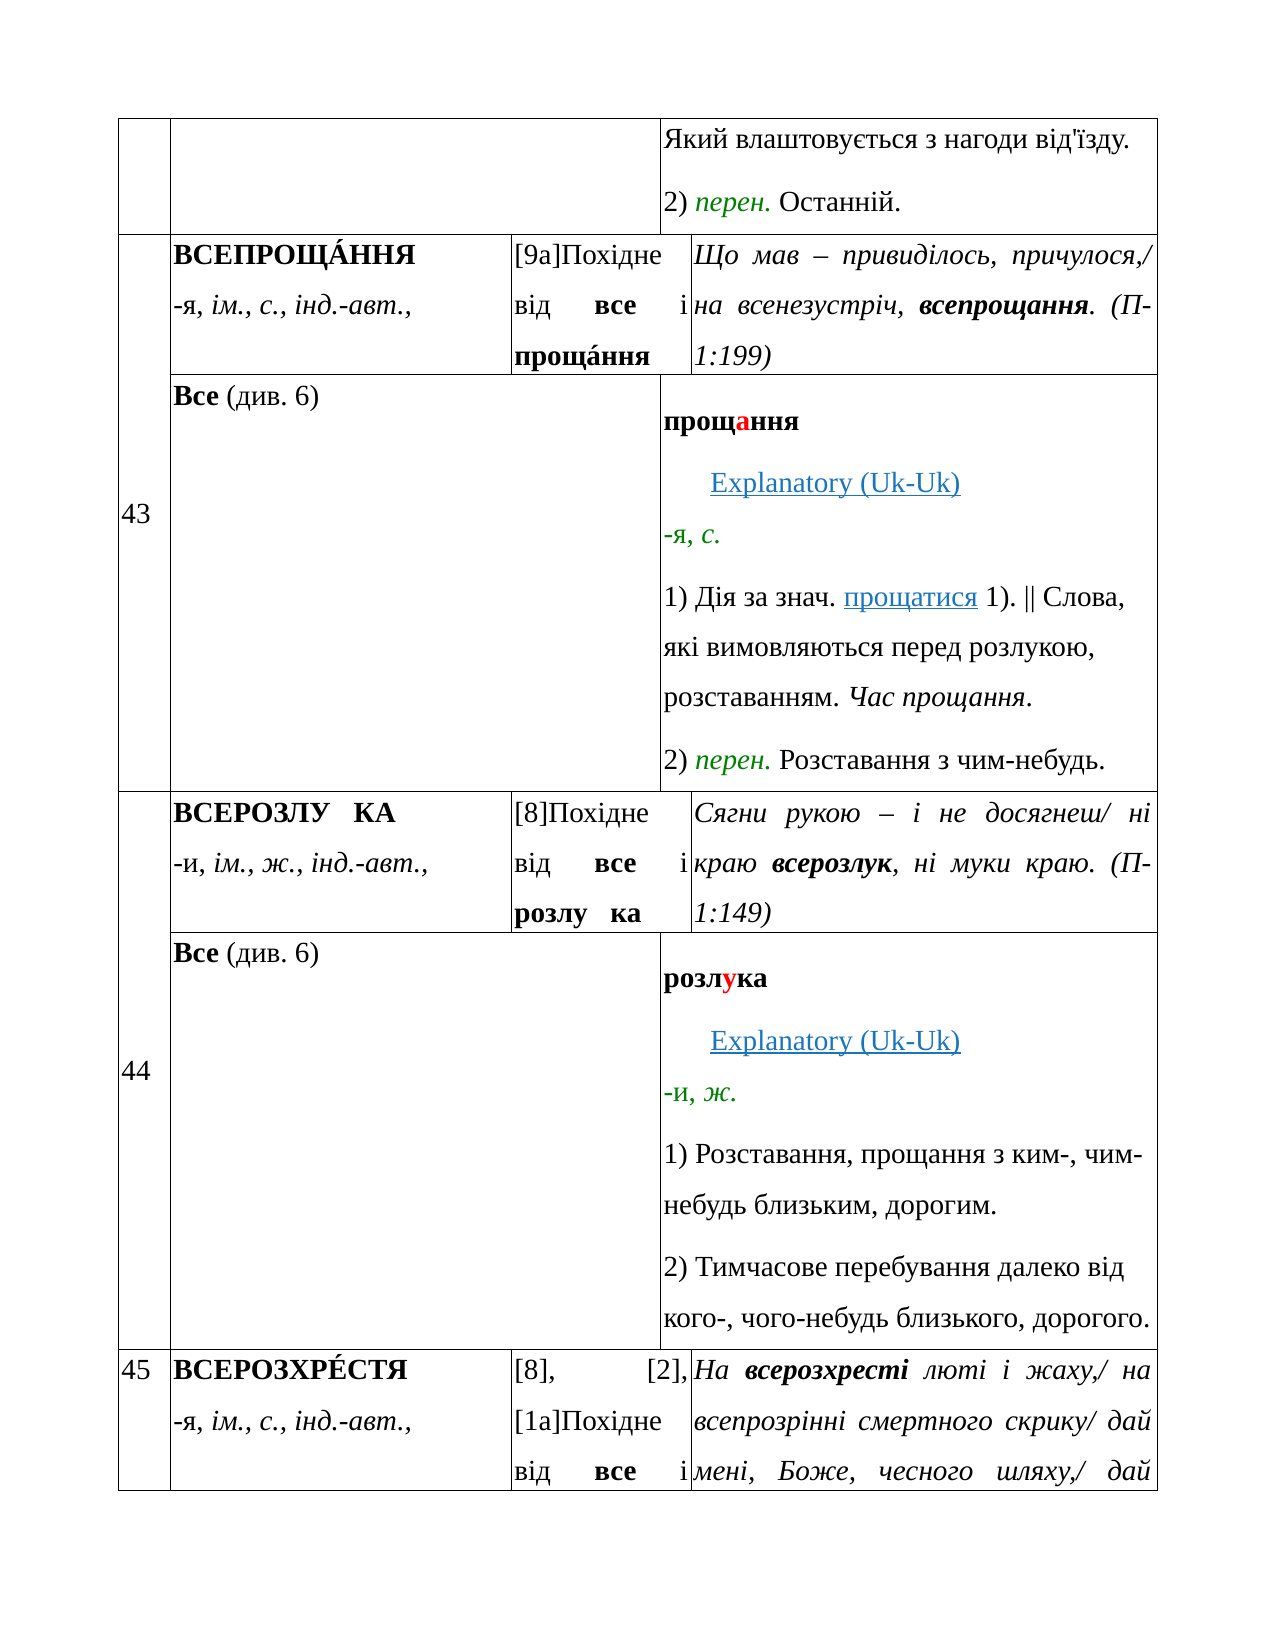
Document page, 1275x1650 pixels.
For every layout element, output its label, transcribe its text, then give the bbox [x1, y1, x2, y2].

table_cell Всерозхрéстя -я, ім., с., інд.-авт., [171, 1350, 511, 1490]
table_cell Що мав – привиділось, причулося,/ на всенезустріч, всепрощання. (П-1:199) [692, 235, 1157, 374]
table_cell 44 [119, 792, 170, 1349]
table_cell 43 [119, 235, 170, 791]
table_cell Сягни рукою – і не досягнеш/ ні краю всерозлук, ні муки краю. (П-1:149) [692, 792, 1157, 932]
table_cell Все (див. 6) [171, 375, 660, 791]
table_cell розлука Explanatory (Uk-Uk) -и, ж. 1) Розставання, прощання з ким-, чим-небудь близьким, дорогим. 2) Тимчасове перебування далеко від кого-, чого-небудь близького, дорогого. [661, 933, 1157, 1349]
table_cell [8], [2], [1а]Похідне від все і [512, 1350, 691, 1490]
table_cell [119, 119, 170, 233]
table_cell Все (див. 6) [171, 933, 660, 1349]
table_cell прощання Explanatory (Uk-Uk) -я, с. 1) Дія за знач. прощатися 1). || Слова, які вимовляються перед розлукою, розставанням. Час прощання. 2) перен. Розставання з чим-небудь. [661, 375, 1157, 791]
table_cell На всерозхресті люті і жаху,/ на всепрозрінні смертного скрику/ дай мені, Боже, чесного шляху,/ дай [692, 1350, 1157, 1490]
table_cell [8]Похідне від все і розлука [512, 792, 691, 932]
table_cell Всепрощáння -я, ім., с., інд.-авт., [171, 235, 511, 374]
table_cell [171, 119, 660, 233]
table_cell Всерозлука -и, ім., ж., інд.-авт., [171, 792, 511, 932]
table_cell [9а]Похідне від все і прощáння [512, 235, 691, 374]
table_cell Який влаштовується з нагоди від'їзду. 2) перен. Останній. [661, 119, 1157, 233]
table_cell 45 [119, 1350, 170, 1490]
